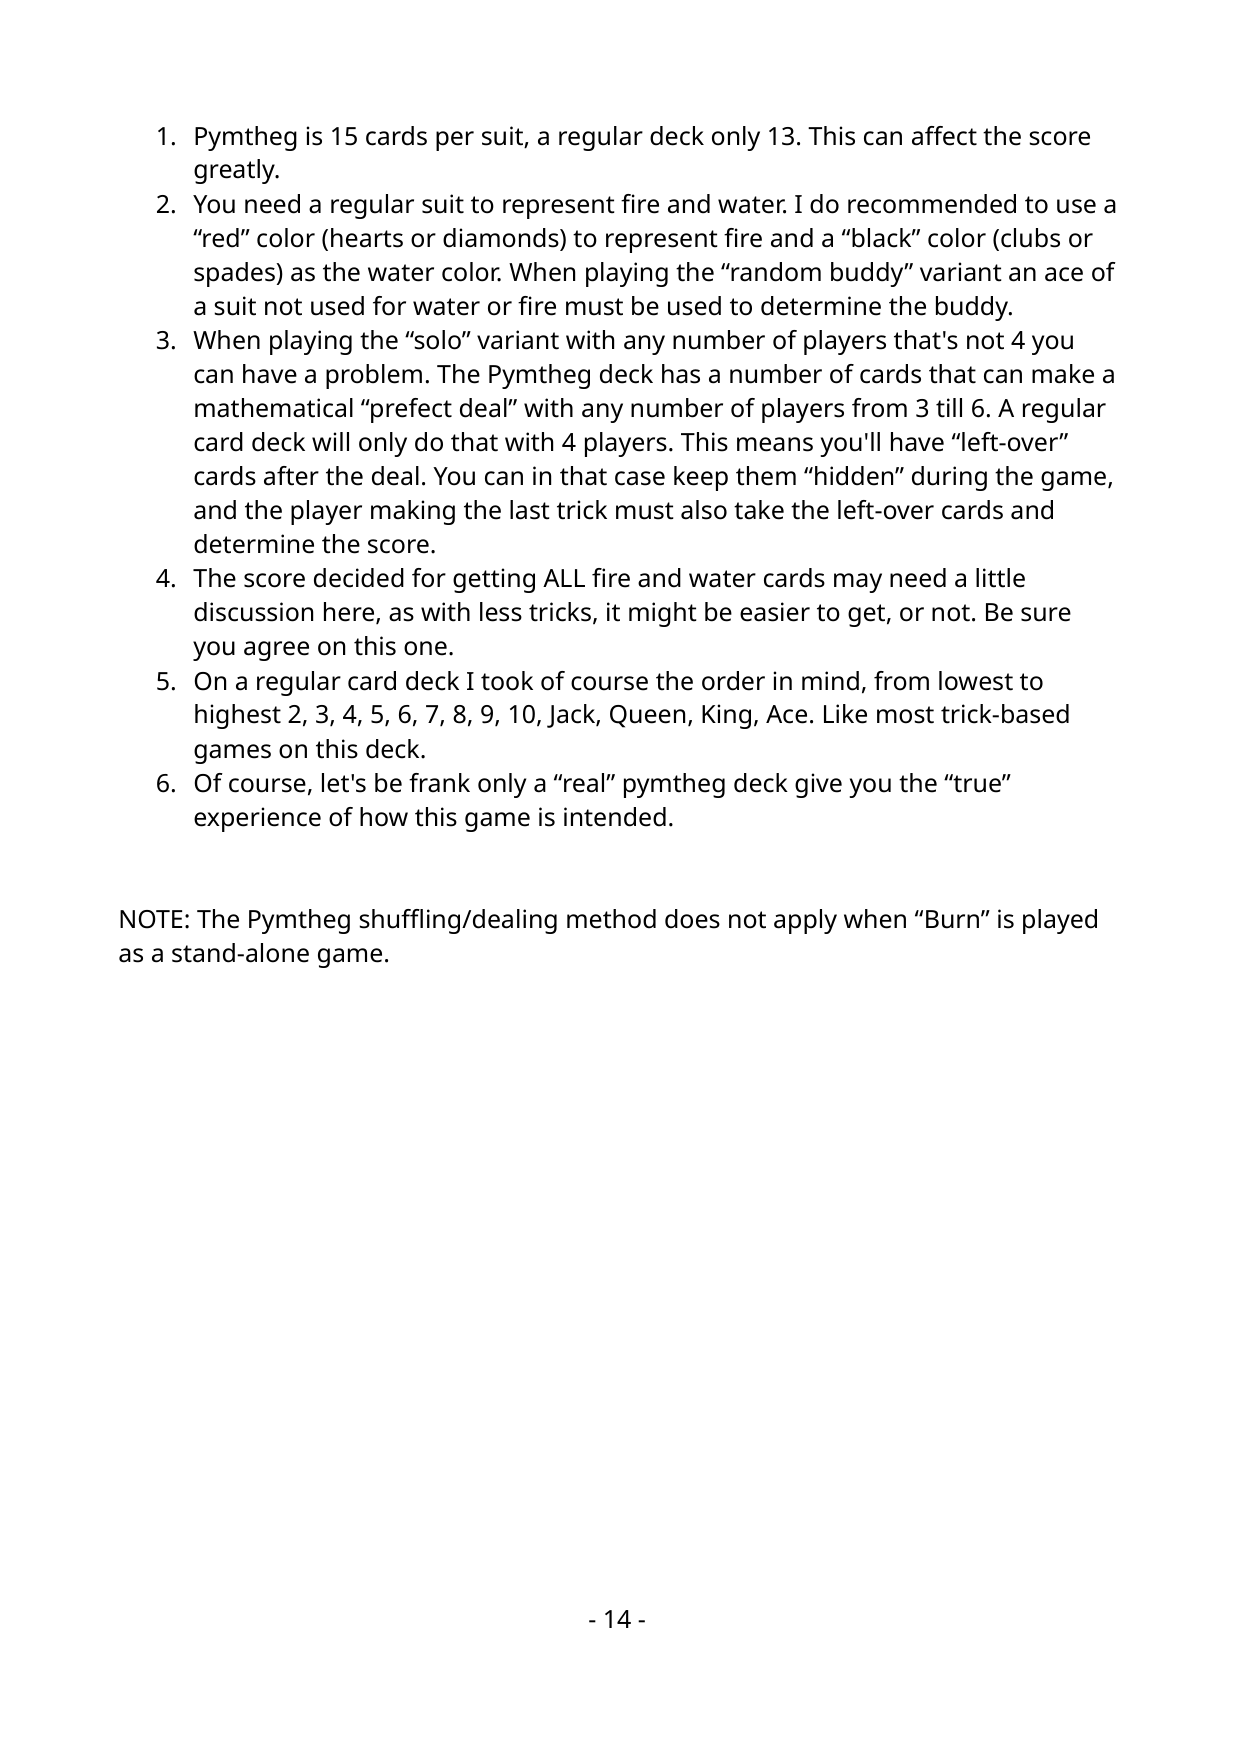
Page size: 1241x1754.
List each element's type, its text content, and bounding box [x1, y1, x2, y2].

list When playing the “solo” variant with any number of players that's not 4 you can have a problem. The Pymtheg deck has a number of cards that can make a mathematical “prefect deal” with any number of players from 3 till 6. A regular card deck will only do that with 4 players. This means you'll have “left-over” cards after the deal. You can in that case keep them “hidden” during the game, and the player making the last trick must also take the left-over cards and determine the score. [156, 322, 1122, 561]
list On a regular card deck I took of course the order in mind, from lowest to highest 2, 3, 4, 5, 6, 7, 8, 9, 10, Jack, Queen, King, Ace. Like most trick-based games on this deck. [156, 663, 1122, 765]
list You need a regular suit to represent fire and water. I do recommended to use a “red” color (hearts or diamonds) to represent fire and a “black” color (clubs or spades) as the water color. When playing the “random buddy” variant an ace of a suit not used for water or fire must be used to determine the buddy. [156, 186, 1122, 322]
list Of course, let's be frank only a “real” pymtheg deck give you the “true” experience of how this game is intended. [156, 765, 1122, 833]
text NOTE: The Pymtheg shuffling/dealing method does not apply when “Burn” is played as a stand-alone game. [118, 902, 1122, 970]
list The score decided for getting ALL fire and water cards may need a little discussion here, as with less tricks, it might be easier to get, or not. Be sure you agree on this one. [156, 561, 1122, 663]
list Pymtheg is 15 cards per suit, a regular deck only 13. This can affect the score greatly. [156, 118, 1122, 186]
